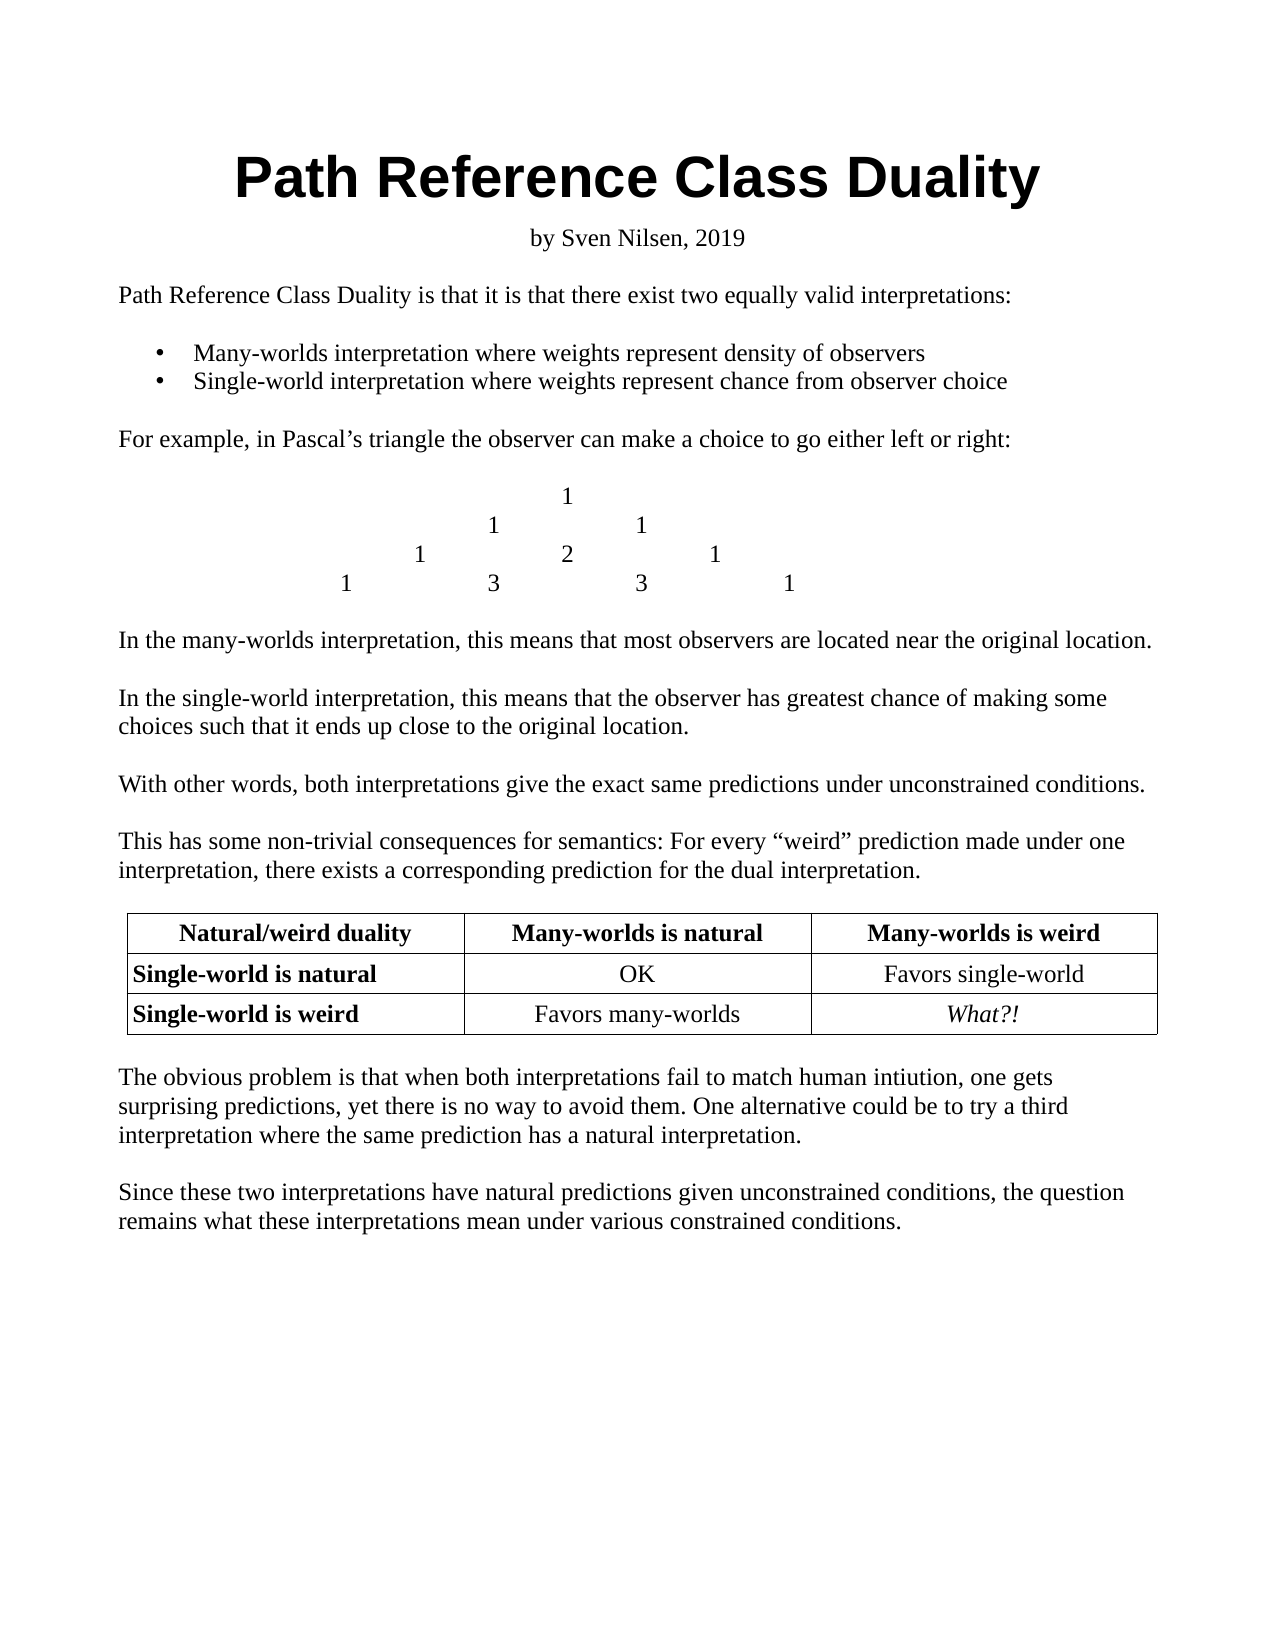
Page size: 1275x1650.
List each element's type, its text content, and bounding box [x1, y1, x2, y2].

table_cell OK [465, 954, 811, 993]
text In the many-worlds interpretation, this means that most observers are located near the original location. [118, 625, 1157, 654]
text Since these two interpretations have natural predictions given unconstrained conditions, the question remains what these interpretations mean under various constrained conditions. [118, 1177, 1157, 1235]
table_cell Single-world is weird [128, 994, 464, 1034]
list Single-world interpretation where weights represent chance from observer choice [156, 366, 1157, 395]
text 1 [118, 481, 1157, 510]
table_cell What?! [812, 994, 1157, 1034]
text Path Reference Class Duality is that it is that there exist two equally valid interpretations: [118, 280, 1157, 309]
table_cell Favors single-world [812, 954, 1157, 993]
text For example, in Pascal’s triangle the observer can make a choice to go either left or right: [118, 424, 1157, 453]
text 1 2 1 [118, 539, 1157, 568]
text With other words, both interpretations give the exact same predictions under unconstrained conditions. [118, 769, 1157, 798]
text 1 3 3 1 [118, 568, 1157, 596]
table_cell Favors many-worlds [465, 994, 811, 1034]
text 1 1 [118, 510, 1157, 539]
text This has some non-trivial consequences for semantics: For every “weird” prediction made under one interpretation, there exists a corresponding prediction for the dual interpretation. [118, 826, 1157, 884]
text by Sven Nilsen, 2019 [118, 223, 1157, 251]
text In the single-world interpretation, this means that the observer has greatest chance of making some choices such that it ends up close to the original location. [118, 683, 1157, 740]
table_header Many-worlds is natural [465, 914, 811, 953]
title Path Reference Class Duality [118, 143, 1157, 210]
table_header Natural/weird duality [128, 914, 464, 953]
text The obvious problem is that when both interpretations fail to match human intiution, one gets surprising predictions, yet there is no way to avoid them. One alternative could be to try a third interpretation where the same prediction has a natural interpretation. [118, 1062, 1157, 1149]
table_cell Single-world is natural [128, 954, 464, 993]
list Many-worlds interpretation where weights represent density of observers [156, 338, 1157, 366]
table_header Many-worlds is weird [812, 914, 1157, 953]
